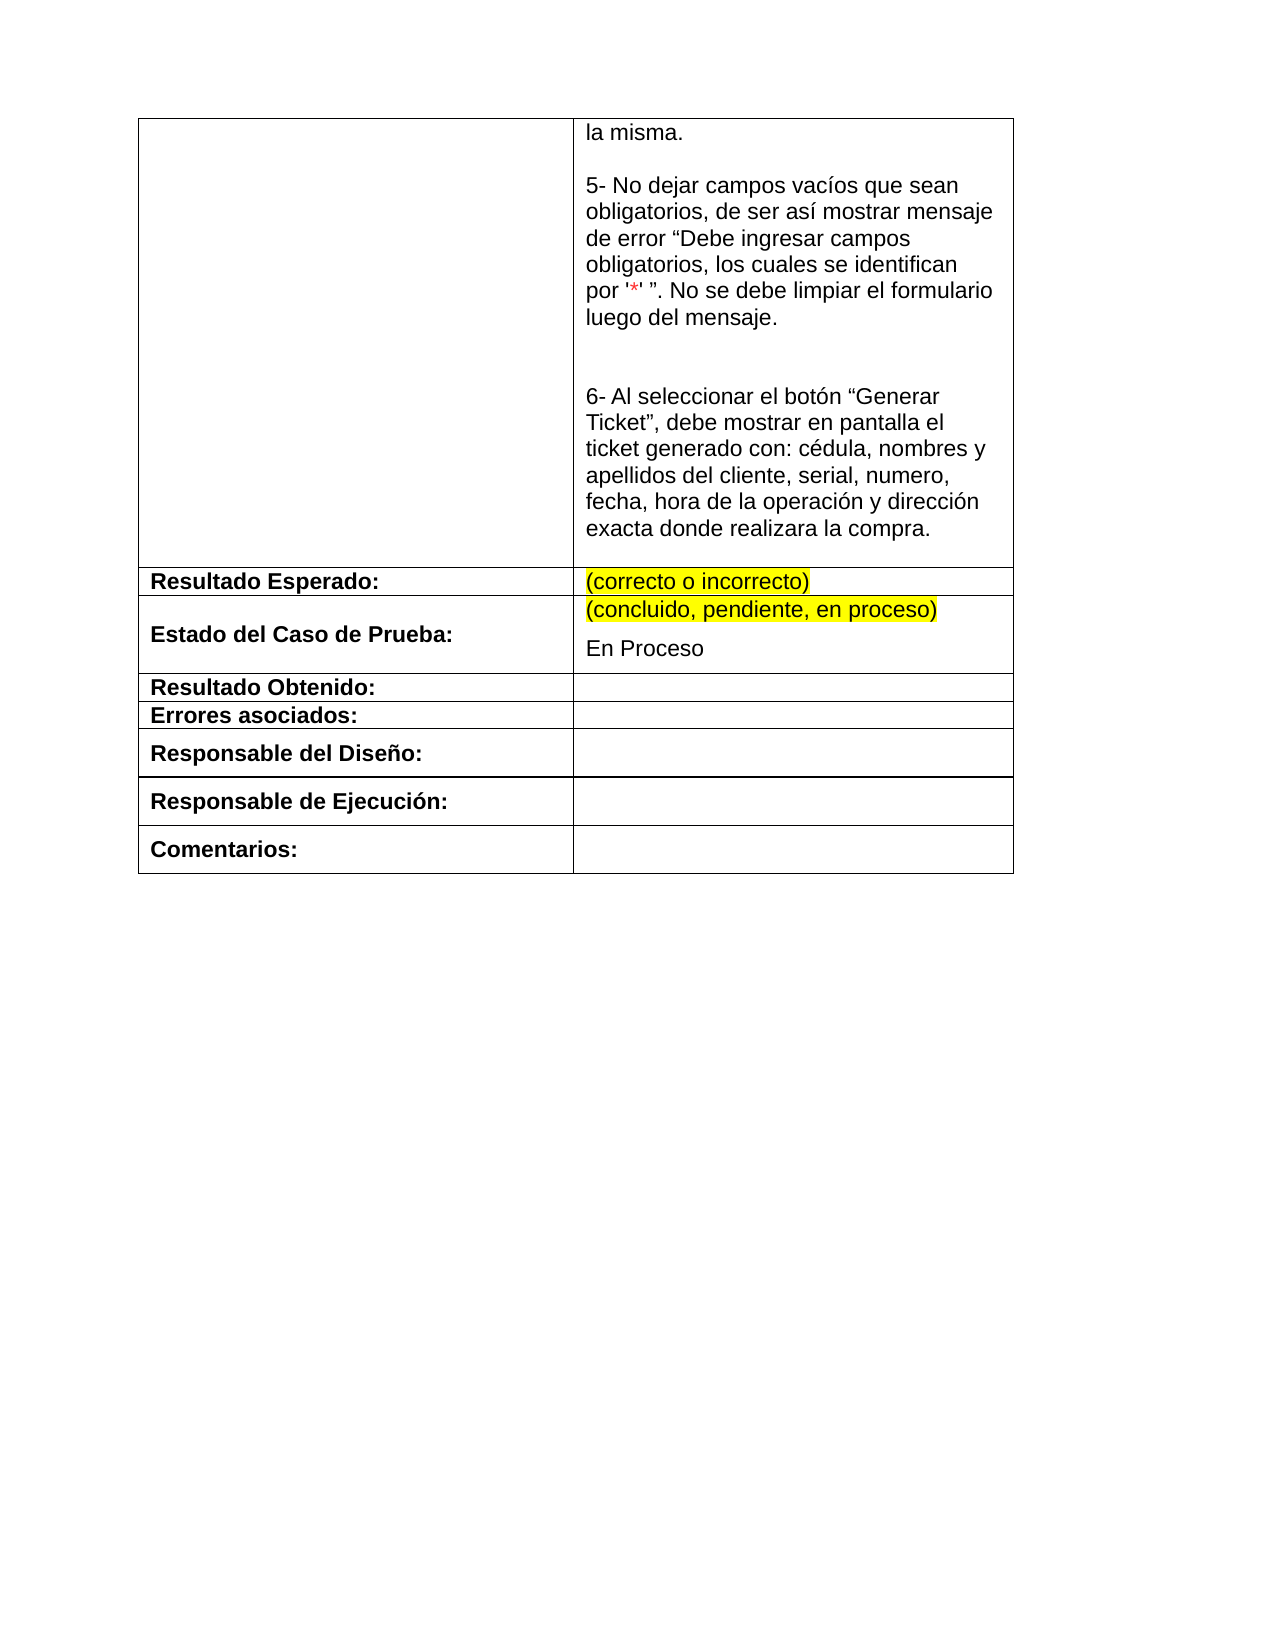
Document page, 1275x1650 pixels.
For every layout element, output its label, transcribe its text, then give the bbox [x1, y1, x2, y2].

table_cell (concluido, pendiente, en proceso) En Proceso [574, 596, 1013, 673]
table_cell la misma. 5- No dejar campos vacíos que sean obligatorios, de ser así mostrar mensaje de error “Debe ingresar campos obligatorios, los cuales se identifican por '*' ”. No se debe limpiar el formulario luego del mensaje. 6- Al seleccionar el botón “Generar Ticket”, debe mostrar en pantalla el ticket generado con: cédula, nombres y apellidos del cliente, serial, numero, fecha, hora de la operación y dirección exacta donde realizara la compra. [574, 119, 1013, 567]
table_cell [139, 119, 573, 567]
table_cell [574, 702, 1013, 728]
table_cell Comentarios: [139, 826, 573, 873]
table_cell [574, 674, 1013, 701]
table_cell (correcto o incorrecto) [574, 568, 1013, 594]
table_cell Resultado Esperado: [139, 568, 573, 594]
table_cell [574, 826, 1013, 873]
table_cell Responsable de Ejecución: [139, 778, 573, 824]
table_cell Resultado Obtenido: [139, 674, 573, 701]
table_cell Responsable del Diseño: [139, 729, 573, 776]
table_cell [574, 729, 1013, 776]
table_cell Errores asociados: [139, 702, 573, 728]
table_cell [574, 778, 1013, 824]
table_cell Estado del Caso de Prueba: [139, 596, 573, 673]
